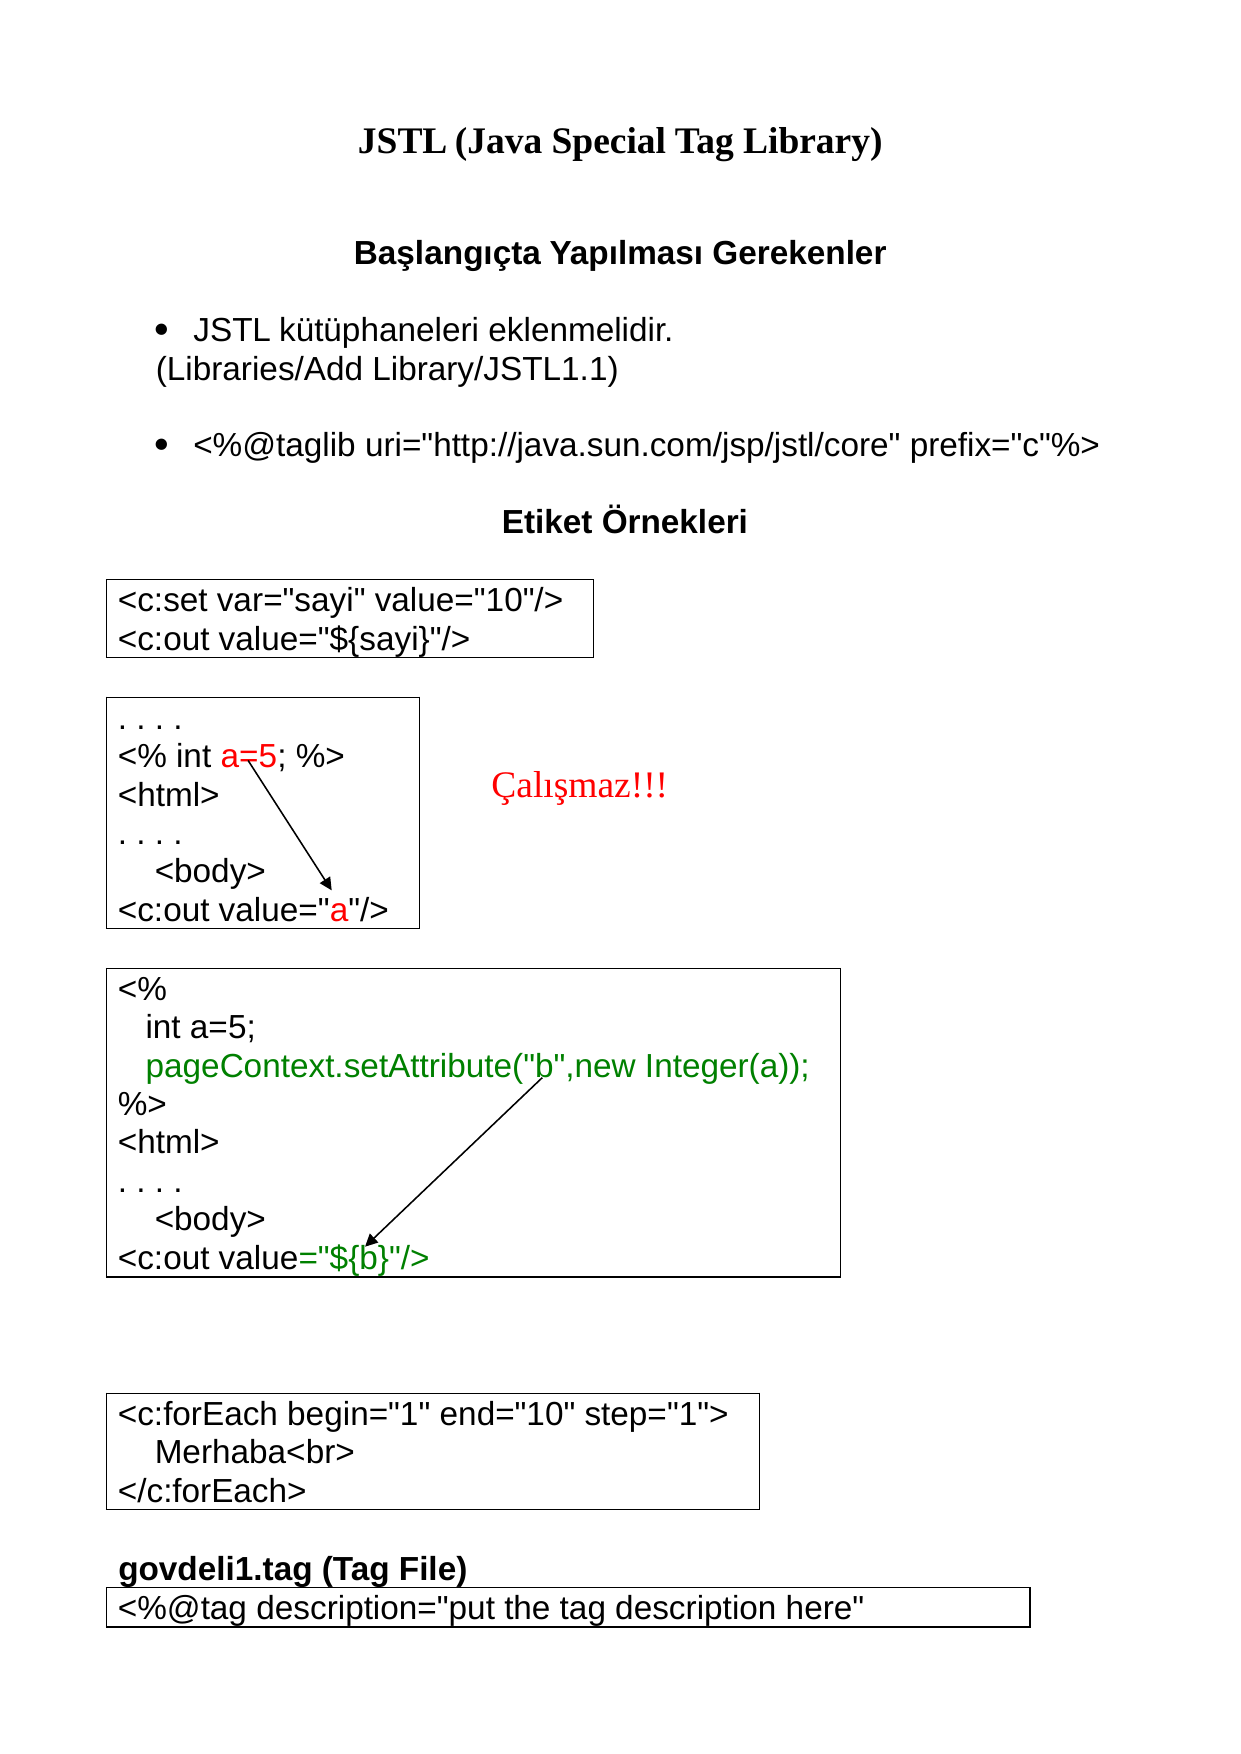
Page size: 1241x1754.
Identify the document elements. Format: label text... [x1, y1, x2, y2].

list <%@taglib uri="http://java.sun.com/jsp/jstl/core" prefix="c"%> [156, 425, 1122, 464]
text Etiket Örnekleri [118, 502, 1122, 541]
text (Libraries/Add Library/JSTL1.1) [156, 348, 1122, 387]
text govdeli1.tag (Tag File) [118, 1548, 1122, 1587]
table_header <% int a=5; pageContext.setAttribute("b",new Integer(a)); %> <html> . . . . <body> <c:out value="${b}"/> [107, 969, 840, 1276]
table_header <c:forEach begin="1" end="10" step="1"> Merhaba<br> </c:forEach> [107, 1394, 759, 1509]
list JSTL kütüphaneleri eklenmelidir. [156, 310, 1122, 348]
table_header <%@tag description="put the tag description here" [107, 1588, 1029, 1626]
text Başlangıçta Yapılması Gerekenler [118, 233, 1122, 272]
table_header . . . . <% int a=5; %> <html> . . . . <body> <c:out value="a"/> [107, 698, 419, 928]
text JSTL (Java Special Tag Library) [118, 118, 1122, 161]
table_header <c:set var="sayi" value="10"/> <c:out value="${sayi}"/> [107, 580, 593, 657]
